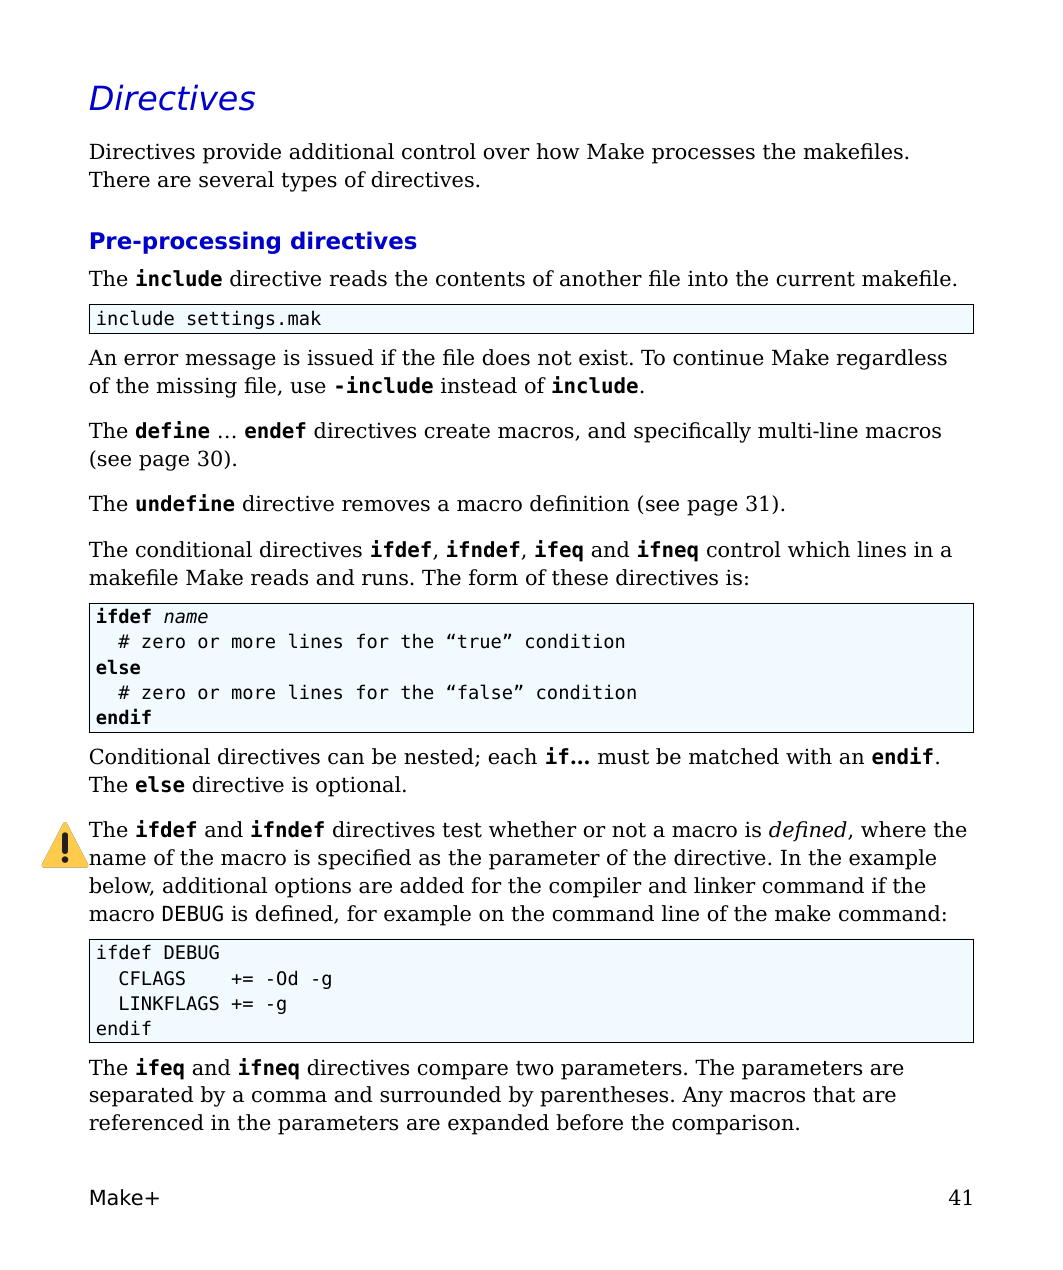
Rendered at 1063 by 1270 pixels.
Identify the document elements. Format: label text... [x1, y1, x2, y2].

text # zero or more lines for the “false” condition [90, 678, 973, 703]
text # zero or more lines for the “true” condition [90, 628, 973, 653]
text The conditional directives ifdef, ifndef, ifeq and ifneq control which lines in a makefile Make reads and runs. The form of these directives is: [88, 538, 974, 590]
picture [41, 821, 89, 869]
text else [90, 653, 973, 678]
text endif [90, 1014, 973, 1042]
text include settings.mak [90, 305, 973, 333]
text CFLAGS += -Od -g [90, 963, 973, 989]
text The define … endef directives create macros, and specifically multi-line macros (see page 27). [88, 419, 974, 471]
text LINKFLAGS += -g [90, 989, 973, 1014]
text The ifdef and ifndef directives test whether or not a macro is defined, where the name of the macro is specified as the parameter of the directive. In the example below, additional options are added for the compiler and linker command if the macro DEBUG is defined, for example on the command line of the make command: [88, 818, 974, 926]
text ifdef DEBUG [90, 940, 973, 963]
text ifdef name [90, 604, 973, 628]
text The undefine directive removes a macro definition (see page 28). [88, 492, 974, 517]
subtitle Directives [88, 80, 974, 119]
subtitle Pre-processing directives [88, 228, 974, 255]
text The ifeq and ifneq directives compare two parameters. The parameters are separated by a comma and surrounded by parentheses. Any macros that are referenced in the parameters are expanded before the comparison. [88, 1056, 974, 1136]
text Conditional directives can be nested; each if… must be matched with an endif. The else directive is optional. [88, 745, 974, 797]
text An error message is issued if the file does not exist. To continue Make regardless of the missing file, use -include instead of include. [88, 346, 974, 398]
text endif [90, 703, 973, 732]
text The include directive reads the contents of another file into the current makefile. [88, 267, 974, 292]
text Directives provide additional control over how Make processes the makefiles. There are several types of directives. [88, 140, 974, 192]
